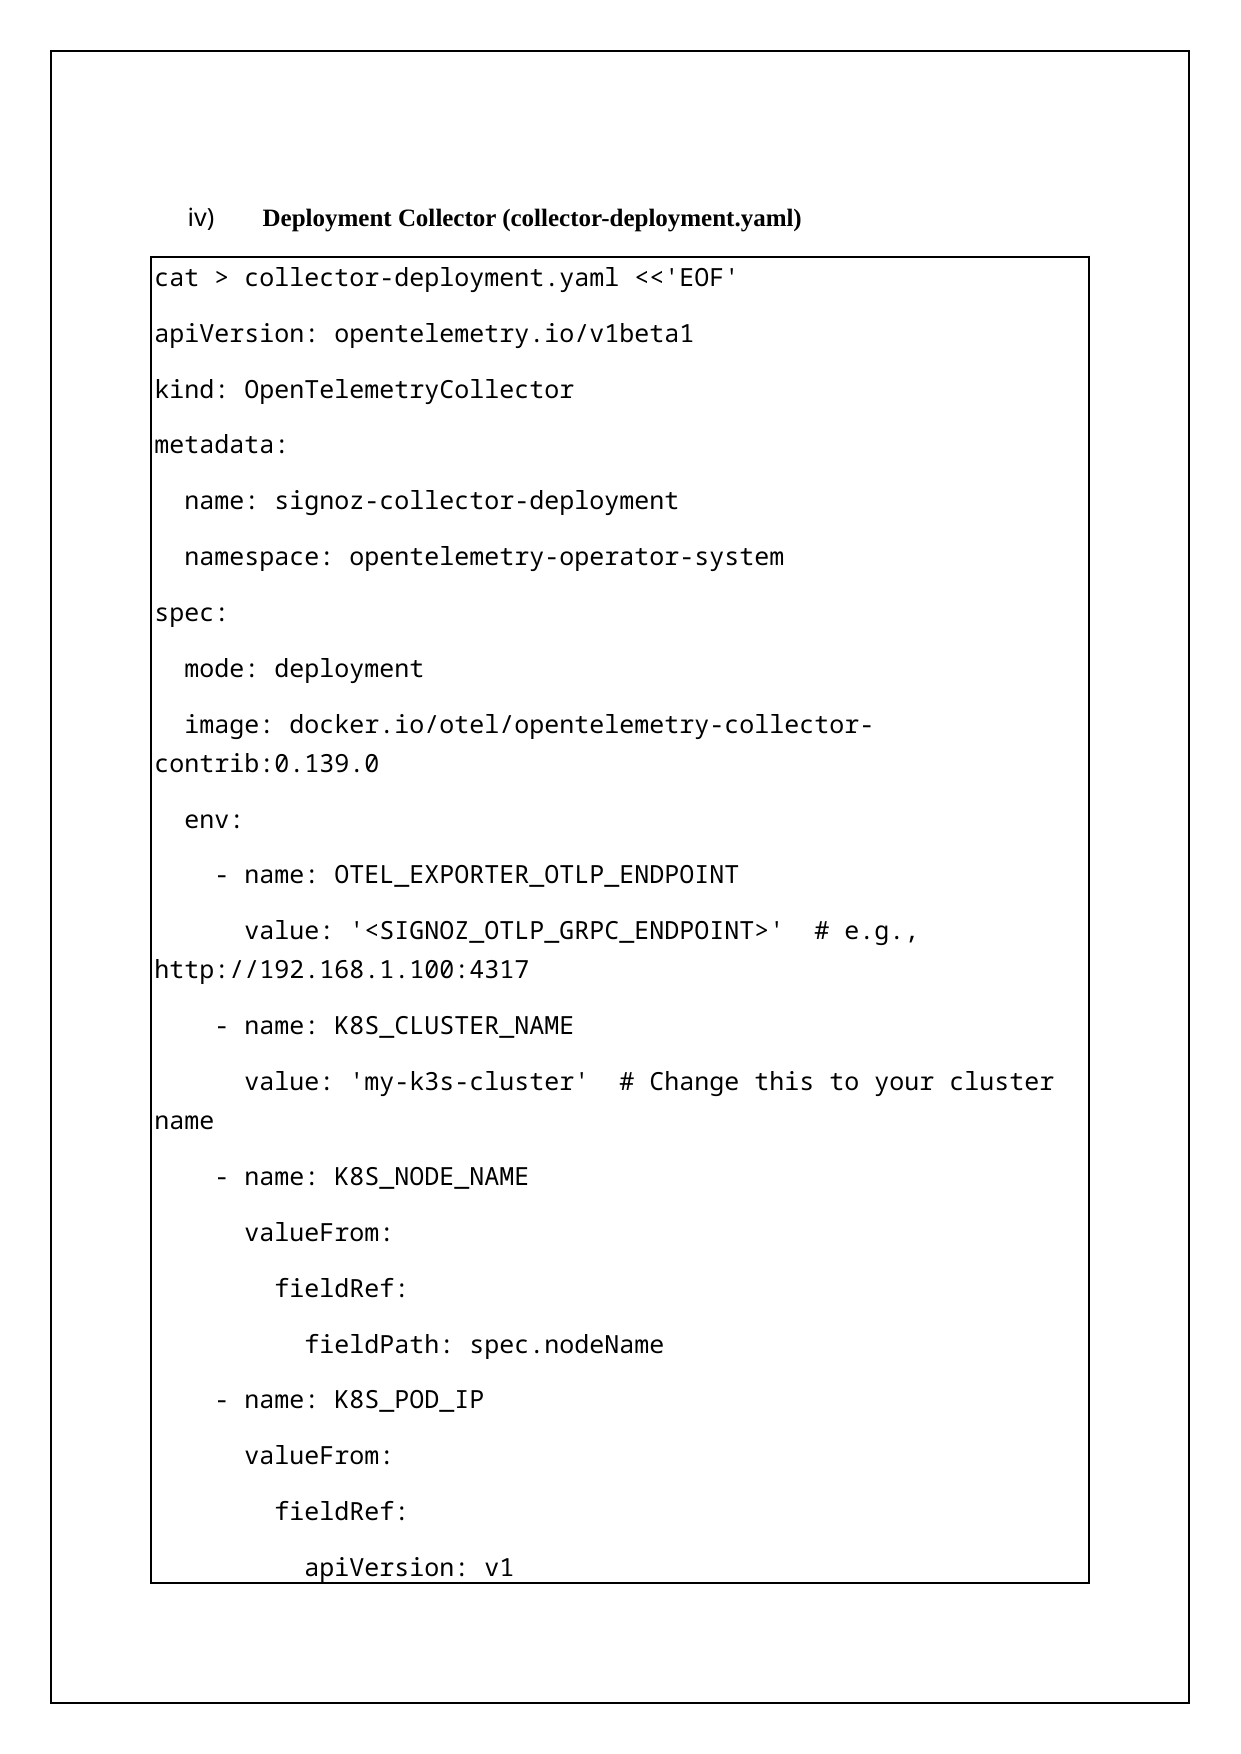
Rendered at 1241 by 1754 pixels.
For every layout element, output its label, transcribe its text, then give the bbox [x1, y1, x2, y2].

list Deployment Collector (collector-deployment.yaml) [187, 200, 1090, 234]
text namespace: opentelemetry-operator-system [152, 535, 1088, 573]
text env: [152, 797, 1088, 835]
text valueFrom: [152, 1211, 1088, 1249]
text value: '<SIGNOZ_OTLP_GRPC_ENDPOINT>' # e.g., http://192.168.1.100:4317 [152, 909, 1088, 986]
text name: signoz-collector-deployment [152, 479, 1088, 517]
text mode: deployment [152, 646, 1088, 684]
text metadata: [152, 423, 1088, 461]
text kind: OpenTelemetryCollector [152, 367, 1088, 405]
text apiVersion: v1 [152, 1546, 1088, 1582]
text - name: K8S_NODE_NAME [152, 1155, 1088, 1193]
text spec: [152, 591, 1088, 629]
text valueFrom: [152, 1434, 1088, 1472]
text fieldRef: [152, 1490, 1088, 1528]
text cat > collector-deployment.yaml <<'EOF' [152, 258, 1088, 294]
text - name: K8S_CLUSTER_NAME [152, 1004, 1088, 1042]
text value: 'my-k3s-cluster' # Change this to your cluster name [152, 1060, 1088, 1137]
text - name: OTEL_EXPORTER_OTLP_ENDPOINT [152, 853, 1088, 891]
text - name: K8S_POD_IP [152, 1378, 1088, 1416]
text fieldPath: spec.nodeName [152, 1322, 1088, 1360]
text fieldRef: [152, 1266, 1088, 1304]
text apiVersion: opentelemetry.io/v1beta1 [152, 311, 1088, 349]
text image: docker.io/otel/opentelemetry-collector-contrib:0.139.0 [152, 702, 1088, 779]
